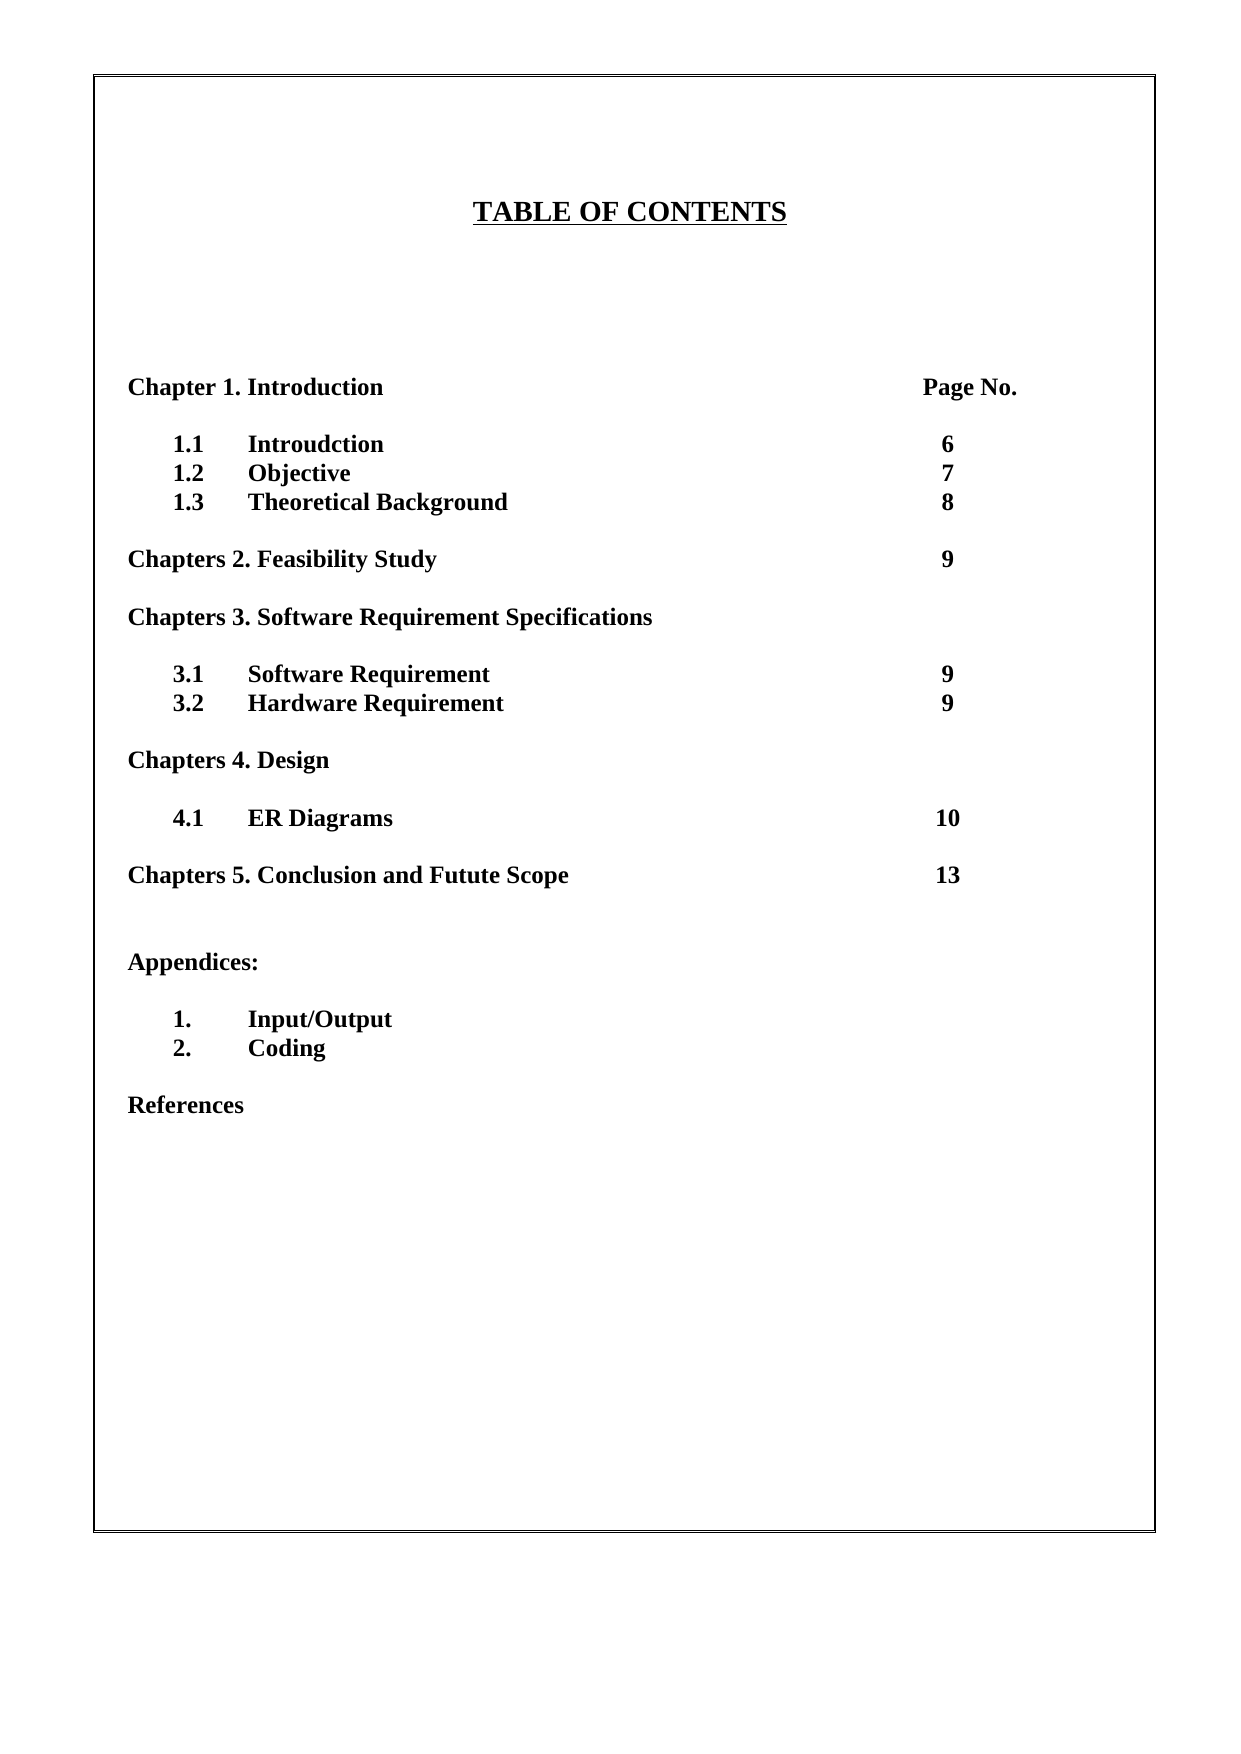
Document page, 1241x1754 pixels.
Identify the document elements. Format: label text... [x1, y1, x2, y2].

text Chapters 2. Feasibility Study 9 [127, 544, 1127, 573]
text Chapter 1. Introduction Page No. [127, 372, 1127, 401]
text 1.1 Introudction 6 [127, 429, 1127, 458]
text 1.2 Objective 7 [127, 458, 1127, 487]
text Chapters 5. Conclusion and Futute Scope 13 [127, 861, 1127, 889]
text 4.1 ER Diagrams 10 [127, 803, 1127, 832]
text 1.3 Theoretical Background 8 [127, 487, 1127, 516]
text 2. Coding [127, 1033, 1127, 1062]
text References [127, 1091, 1127, 1119]
text 3.2 Hardware Requirement 9 [127, 688, 1127, 717]
text 3.1 Software Requirement 9 [127, 659, 1127, 688]
text 1. Input/Output [127, 1004, 1127, 1033]
text Chapters 4. Design [127, 746, 1127, 774]
text Chapters 3. Software Requirement Specifications [127, 602, 1127, 631]
text Appendices: [127, 947, 1127, 976]
text TABLE OF CONTENTS [473, 194, 1151, 228]
